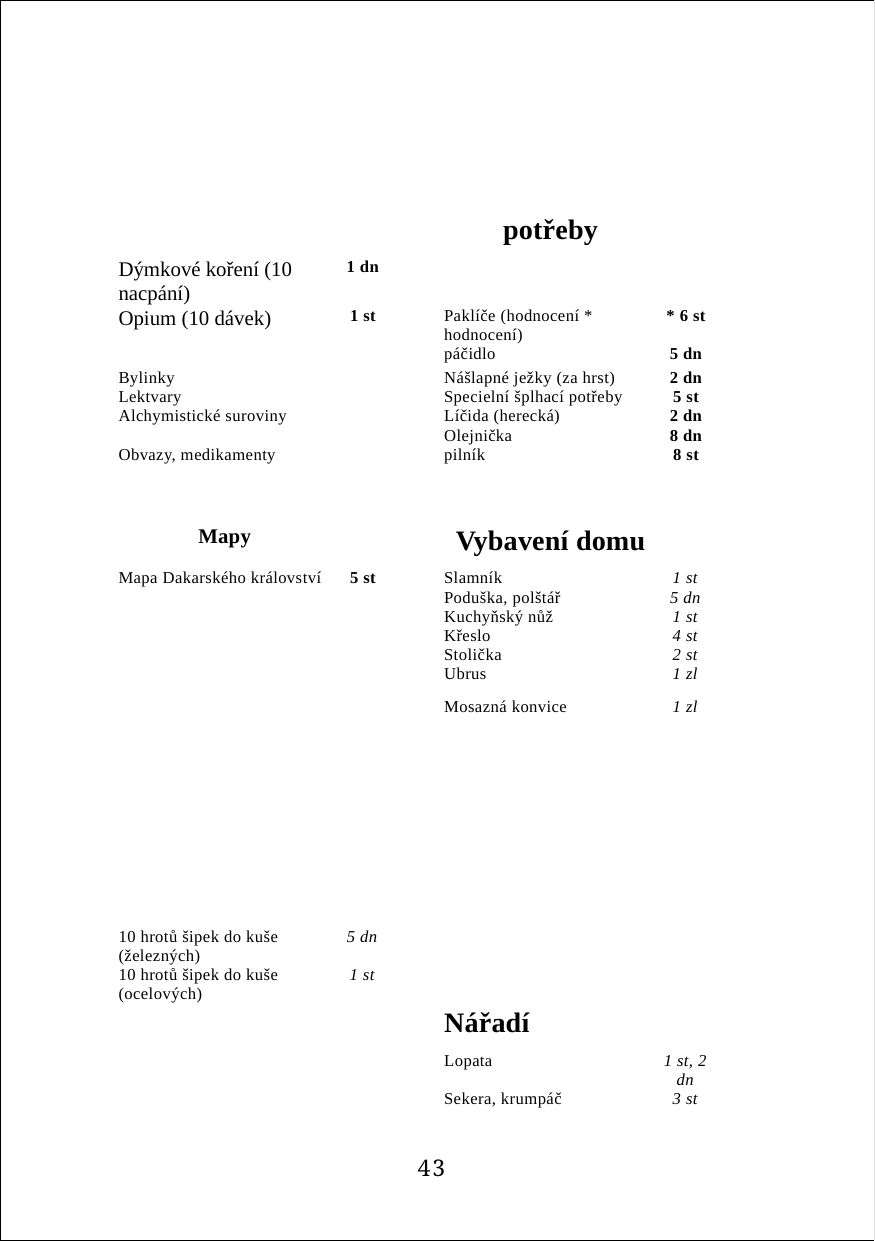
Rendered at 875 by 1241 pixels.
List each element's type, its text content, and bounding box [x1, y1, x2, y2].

table_cell [395, 368, 434, 387]
table_cell [331, 908, 394, 927]
table_cell [715, 773, 756, 792]
table_cell [395, 464, 434, 483]
table_cell 10 hrotů šipek do kuše (ocelových) [118, 965, 331, 1050]
table_cell [444, 812, 657, 831]
table_cell [434, 697, 444, 716]
table_cell [444, 257, 657, 305]
table_cell [444, 716, 657, 735]
table_cell [434, 888, 444, 907]
table_cell [657, 483, 714, 568]
table_cell [434, 445, 444, 464]
table_cell [657, 965, 714, 1050]
table_cell pilník [444, 445, 657, 464]
table_cell [715, 1050, 756, 1089]
table_cell [118, 425, 331, 444]
table_cell [395, 568, 434, 587]
table_cell [434, 568, 444, 587]
table_cell [715, 568, 756, 587]
table_cell Sekera, krumpáč [444, 1089, 657, 1108]
table_cell Alchymistické suroviny [118, 406, 331, 425]
table_cell Obvazy, medikamenty [118, 445, 331, 464]
table_cell [395, 387, 434, 406]
table_cell Nářadí [444, 965, 657, 1050]
table_cell * 6 st [657, 305, 714, 344]
table_cell Dýmkové koření (10 nacpání) [118, 257, 331, 305]
table_cell [715, 697, 756, 716]
table_cell [395, 588, 434, 607]
table_cell [715, 406, 756, 425]
table_cell [331, 773, 394, 792]
table_cell Nášlapné ježky (za hrst) [444, 368, 657, 387]
table_cell [118, 793, 331, 812]
table_cell 1 st [657, 607, 714, 626]
table_cell [395, 483, 434, 568]
table_cell [331, 387, 394, 406]
table_cell 8 dn [657, 425, 714, 444]
table_cell [395, 908, 434, 927]
table_cell [444, 464, 657, 483]
table_cell [444, 735, 657, 754]
table_cell [118, 812, 331, 831]
table_cell [395, 812, 434, 831]
table_cell [118, 735, 331, 754]
table_cell 1 st [331, 965, 394, 1050]
table_cell [331, 831, 394, 850]
table_cell [434, 831, 444, 850]
table_cell [715, 626, 756, 645]
table_cell [434, 1089, 444, 1108]
table_cell [434, 588, 444, 607]
table_cell [118, 664, 331, 697]
table_cell 4 st [657, 626, 714, 645]
table_cell [434, 716, 444, 735]
table_cell [715, 965, 756, 1050]
table_cell [715, 607, 756, 626]
table_cell [118, 607, 331, 626]
table_cell [395, 607, 434, 626]
table_cell [395, 869, 434, 888]
table_cell [657, 735, 714, 754]
table_cell [444, 773, 657, 792]
table_cell [434, 773, 444, 792]
table_cell [434, 908, 444, 927]
table_cell [434, 965, 444, 1050]
table_cell [118, 716, 331, 735]
table_cell [395, 754, 434, 773]
table_cell 5 st [331, 568, 394, 587]
table_cell [715, 869, 756, 888]
table_cell [395, 1050, 434, 1089]
table_cell [395, 888, 434, 907]
table_cell [715, 425, 756, 444]
table_cell 5 st [657, 387, 714, 406]
table_cell [715, 645, 756, 664]
table_cell [715, 588, 756, 607]
table_cell [395, 305, 434, 344]
table_cell [331, 645, 394, 664]
table_cell [444, 869, 657, 888]
table_cell 10 hrotů šipek do kuše (železných) [118, 927, 331, 965]
table_cell Mosazná konvice [444, 697, 657, 716]
table_cell [118, 831, 331, 850]
table_cell 5 dn [657, 344, 714, 368]
table_cell 1 zl [657, 664, 714, 697]
table_cell [331, 344, 394, 368]
table_cell [331, 445, 394, 464]
table_cell [444, 888, 657, 907]
table_cell [331, 368, 394, 387]
table_cell 5 dn [331, 927, 394, 965]
table_cell [434, 464, 444, 483]
table_cell [715, 305, 756, 344]
table_cell [657, 927, 714, 965]
table_cell [331, 425, 394, 444]
table_cell [444, 754, 657, 773]
table_cell [434, 1050, 444, 1089]
table_cell [331, 664, 394, 697]
table_cell [331, 172, 394, 257]
table_cell [118, 1089, 331, 1108]
table_cell [395, 850, 434, 869]
table_cell [715, 888, 756, 907]
table_cell [434, 483, 444, 568]
table_cell 1 dn [331, 257, 394, 305]
table_cell [331, 754, 394, 773]
table_cell [331, 735, 394, 754]
table_cell [657, 908, 714, 927]
table_cell 2 dn [657, 406, 714, 425]
table_cell Mapa Dakarského království [118, 568, 331, 587]
table_cell [395, 927, 434, 965]
table_cell [657, 869, 714, 888]
table_cell Kuchyňský nůž [444, 607, 657, 626]
table_cell [715, 793, 756, 812]
table_cell [434, 735, 444, 754]
table_cell Ubrus [444, 664, 657, 697]
table_cell [444, 927, 657, 965]
table_cell [657, 172, 714, 257]
table_cell [395, 716, 434, 735]
table_cell Stolička [444, 645, 657, 664]
table_cell Opium (10 dávek) [118, 305, 331, 344]
table_cell 1 st, 2 dn [657, 1050, 714, 1089]
table_cell [434, 425, 444, 444]
table_cell [434, 927, 444, 965]
table_cell [434, 812, 444, 831]
table_cell [434, 368, 444, 387]
table_cell [118, 1050, 331, 1089]
table_cell Specielní šplhací potřeby [444, 387, 657, 406]
table_cell [118, 464, 331, 483]
table_cell [331, 697, 394, 716]
table_cell [118, 850, 331, 869]
table_cell [434, 172, 444, 257]
table_cell 8 st [657, 445, 714, 464]
table_cell [715, 1089, 756, 1108]
table_cell [331, 716, 394, 735]
table_cell [395, 645, 434, 664]
table_cell [434, 387, 444, 406]
table_cell [434, 305, 444, 344]
table_cell [395, 425, 434, 444]
table_cell [395, 257, 434, 305]
table_cell Bylinky [118, 368, 331, 387]
table_cell [331, 1050, 394, 1089]
table_cell [395, 697, 434, 716]
table_cell [331, 888, 394, 907]
table_cell [395, 664, 434, 697]
table_cell Poduška, polštář [444, 588, 657, 607]
table_cell [657, 793, 714, 812]
table_cell [331, 793, 394, 812]
table_cell [434, 850, 444, 869]
table_cell [657, 812, 714, 831]
table_cell [118, 888, 331, 907]
table_cell [395, 793, 434, 812]
table_cell Paklíče (hodnocení * hodnocení) [444, 305, 657, 344]
table_cell [715, 735, 756, 754]
table_cell [715, 716, 756, 735]
table_cell [395, 406, 434, 425]
table_cell 2 st [657, 645, 714, 664]
table_cell [118, 645, 331, 664]
table_cell [715, 812, 756, 831]
table_cell [118, 588, 331, 607]
table_cell Líčida (herecká) [444, 406, 657, 425]
table_cell [118, 754, 331, 773]
table_cell Křeslo [444, 626, 657, 645]
table_cell [434, 344, 444, 368]
table_cell [434, 406, 444, 425]
table_cell [331, 850, 394, 869]
table_cell potřeby [444, 172, 657, 257]
table_cell [395, 626, 434, 645]
table_cell [331, 406, 394, 425]
table_cell Lektvary [118, 387, 331, 406]
table_cell [331, 812, 394, 831]
table_cell [715, 483, 756, 568]
table_cell [715, 387, 756, 406]
table_cell 1 zl [657, 697, 714, 716]
table_cell [715, 908, 756, 927]
table_cell [657, 831, 714, 850]
table_cell 2 dn [657, 368, 714, 387]
table_cell [444, 793, 657, 812]
table_cell 3 st [657, 1089, 714, 1108]
table_cell [118, 869, 331, 888]
table_cell [118, 626, 331, 645]
table_cell Mapy [118, 483, 331, 568]
table_cell [395, 831, 434, 850]
table_cell [395, 172, 434, 257]
table_cell [715, 754, 756, 773]
table_cell [395, 735, 434, 754]
table_cell [331, 1089, 394, 1108]
table_cell [118, 344, 331, 368]
table_cell Olejnička [444, 425, 657, 444]
table_cell [434, 257, 444, 305]
table_cell [331, 483, 394, 568]
table_cell 1 st [331, 305, 394, 344]
table_cell [657, 754, 714, 773]
table_cell [118, 773, 331, 792]
table_cell 1 st [657, 568, 714, 587]
table_cell [715, 927, 756, 965]
table_cell [715, 172, 756, 257]
table_cell [715, 445, 756, 464]
table_cell [715, 664, 756, 697]
table_cell [434, 626, 444, 645]
table_cell [444, 850, 657, 869]
table_cell [395, 344, 434, 368]
table_cell [118, 908, 331, 927]
table_cell Lopata [444, 1050, 657, 1089]
table_cell [395, 1089, 434, 1108]
table_cell [395, 445, 434, 464]
table_cell [331, 464, 394, 483]
table_cell [331, 607, 394, 626]
table_cell [657, 773, 714, 792]
table_cell [715, 257, 756, 305]
table_cell páčidlo [444, 344, 657, 368]
table_cell [434, 869, 444, 888]
table_cell [715, 344, 756, 368]
table_cell Slamník [444, 568, 657, 587]
table_cell [657, 464, 714, 483]
table_cell [657, 716, 714, 735]
table_cell Vybavení domu [444, 483, 657, 568]
table_cell 5 dn [657, 588, 714, 607]
table_cell [331, 588, 394, 607]
table_cell [715, 831, 756, 850]
table_cell [434, 754, 444, 773]
table_cell [444, 908, 657, 927]
table_cell [657, 850, 714, 869]
table_cell [434, 645, 444, 664]
table_cell [395, 965, 434, 1050]
table_cell [715, 850, 756, 869]
table_cell [434, 664, 444, 697]
table_cell [434, 607, 444, 626]
table_cell [331, 869, 394, 888]
table_cell [331, 626, 394, 645]
table_cell [715, 368, 756, 387]
table_cell [118, 172, 331, 257]
table_cell [715, 464, 756, 483]
table_cell [118, 697, 331, 716]
table_cell [657, 257, 714, 305]
table_cell [434, 793, 444, 812]
table_cell [444, 831, 657, 850]
table_cell [657, 888, 714, 907]
table_cell [395, 773, 434, 792]
